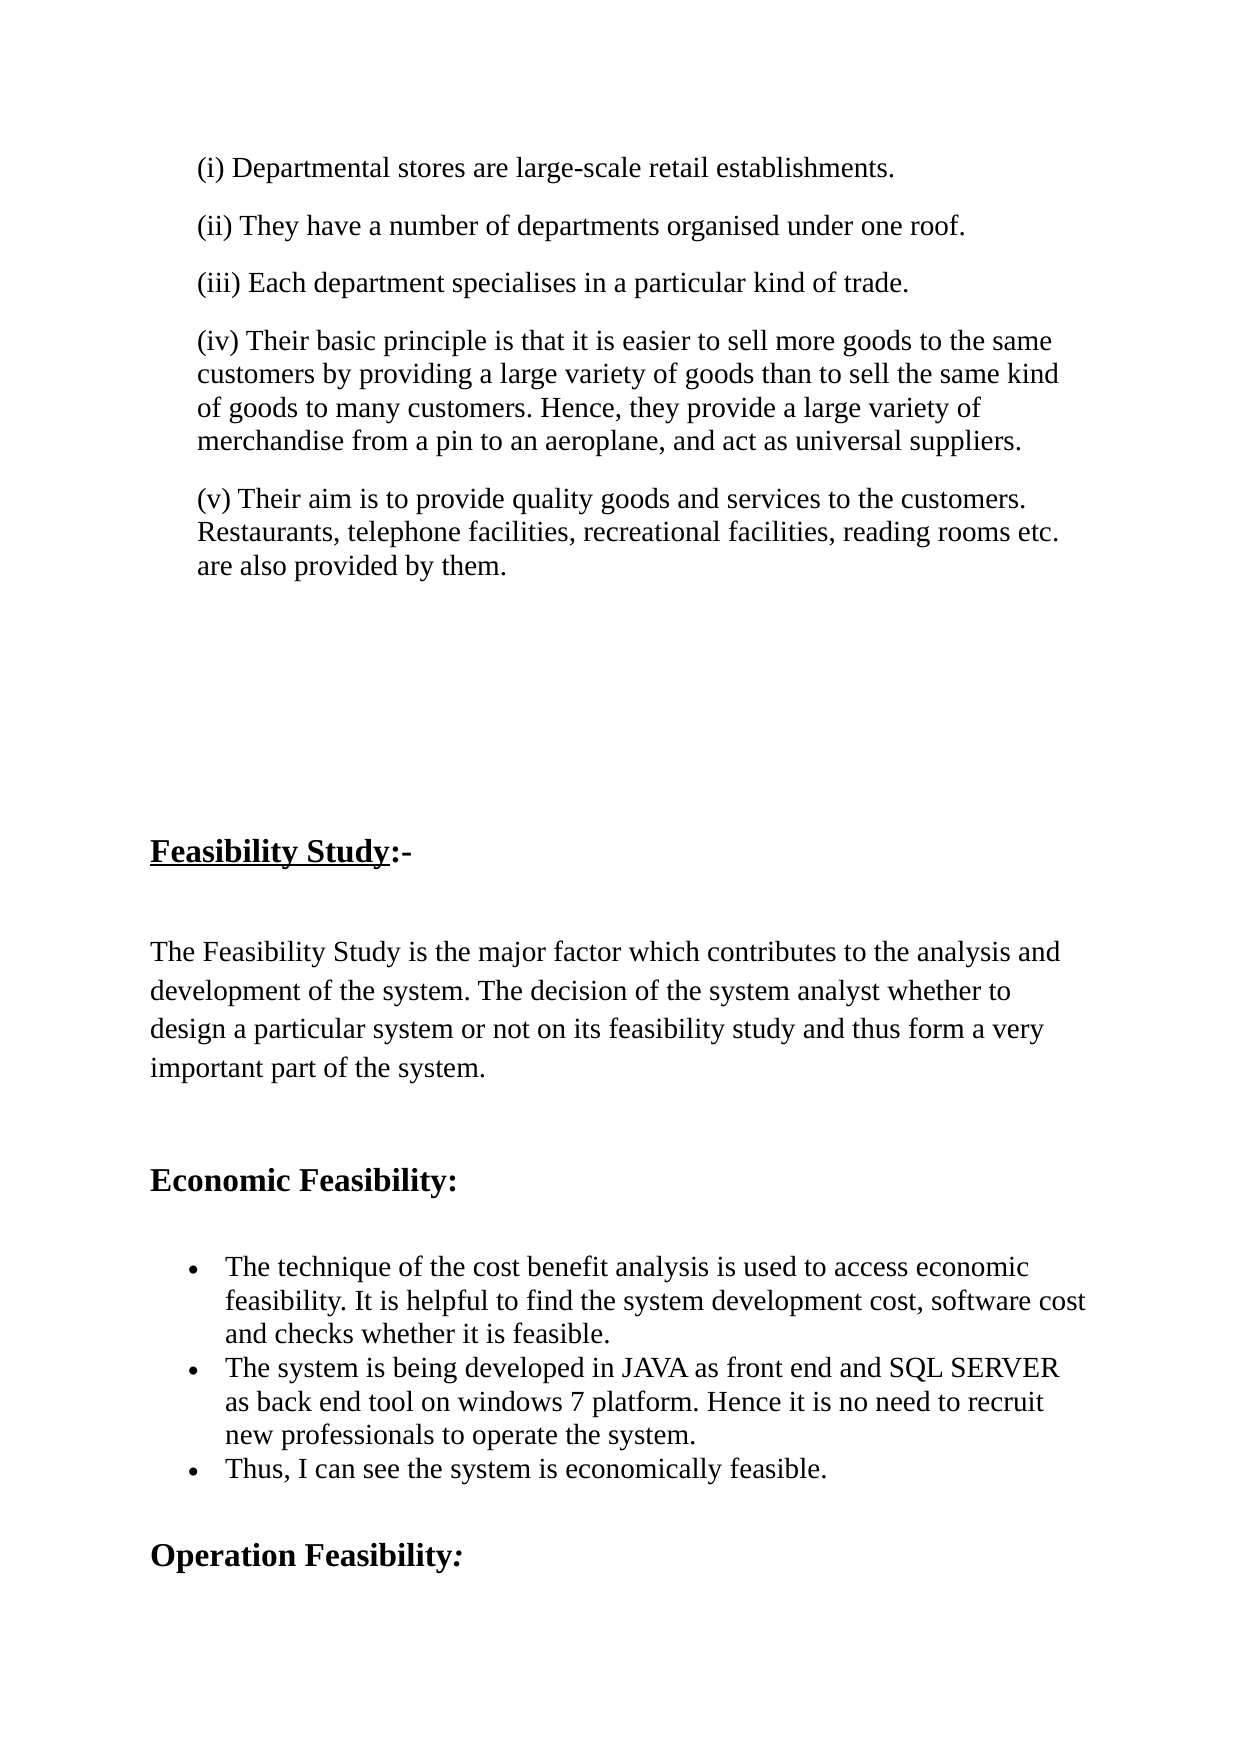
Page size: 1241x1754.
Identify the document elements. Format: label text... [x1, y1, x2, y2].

list The technique of the cost benefit analysis is used to access economic feasibility. It is helpful to find the system development cost, software cost and checks whether it is feasible. [187, 1249, 1090, 1350]
text (ii) They have a number of departments organised under one roof. [197, 208, 1090, 241]
list Thus, I can see the system is economically feasible. [187, 1451, 1090, 1484]
text Operation Feasibility: [150, 1535, 1090, 1574]
text (iii) Each department specialises in a particular kind of trade. [197, 265, 1090, 299]
text (v) Their aim is to provide quality goods and services to the customers. Restaurants, telephone facilities, recreational facilities, reading rooms etc. are also provided by them. [197, 481, 1090, 582]
text (i) Departmental stores are large-scale retail establishments. [197, 150, 1090, 183]
list The system is being developed in JAVA as front end and SQL SERVER as back end tool on windows 7 platform. Hence it is no need to recruit new professionals to operate the system. [187, 1350, 1090, 1451]
text Economic Feasibility: [150, 1160, 1090, 1198]
text (iv) Their basic principle is that it is easier to sell more goods to the same customers by providing a large variety of goods than to sell the same kind of goods to many customers. Hence, they provide a large variety of merchandise from a pin to an aeroplane, and act as universal suppliers. [197, 323, 1090, 457]
text The Feasibility Study is the major factor which contributes to the analysis and development of the system. The decision of the system analyst whether to design a particular system or not on its feasibility study and thus form a very important part of the system. [150, 934, 1090, 1083]
text Feasibility Study:- [150, 831, 1090, 869]
